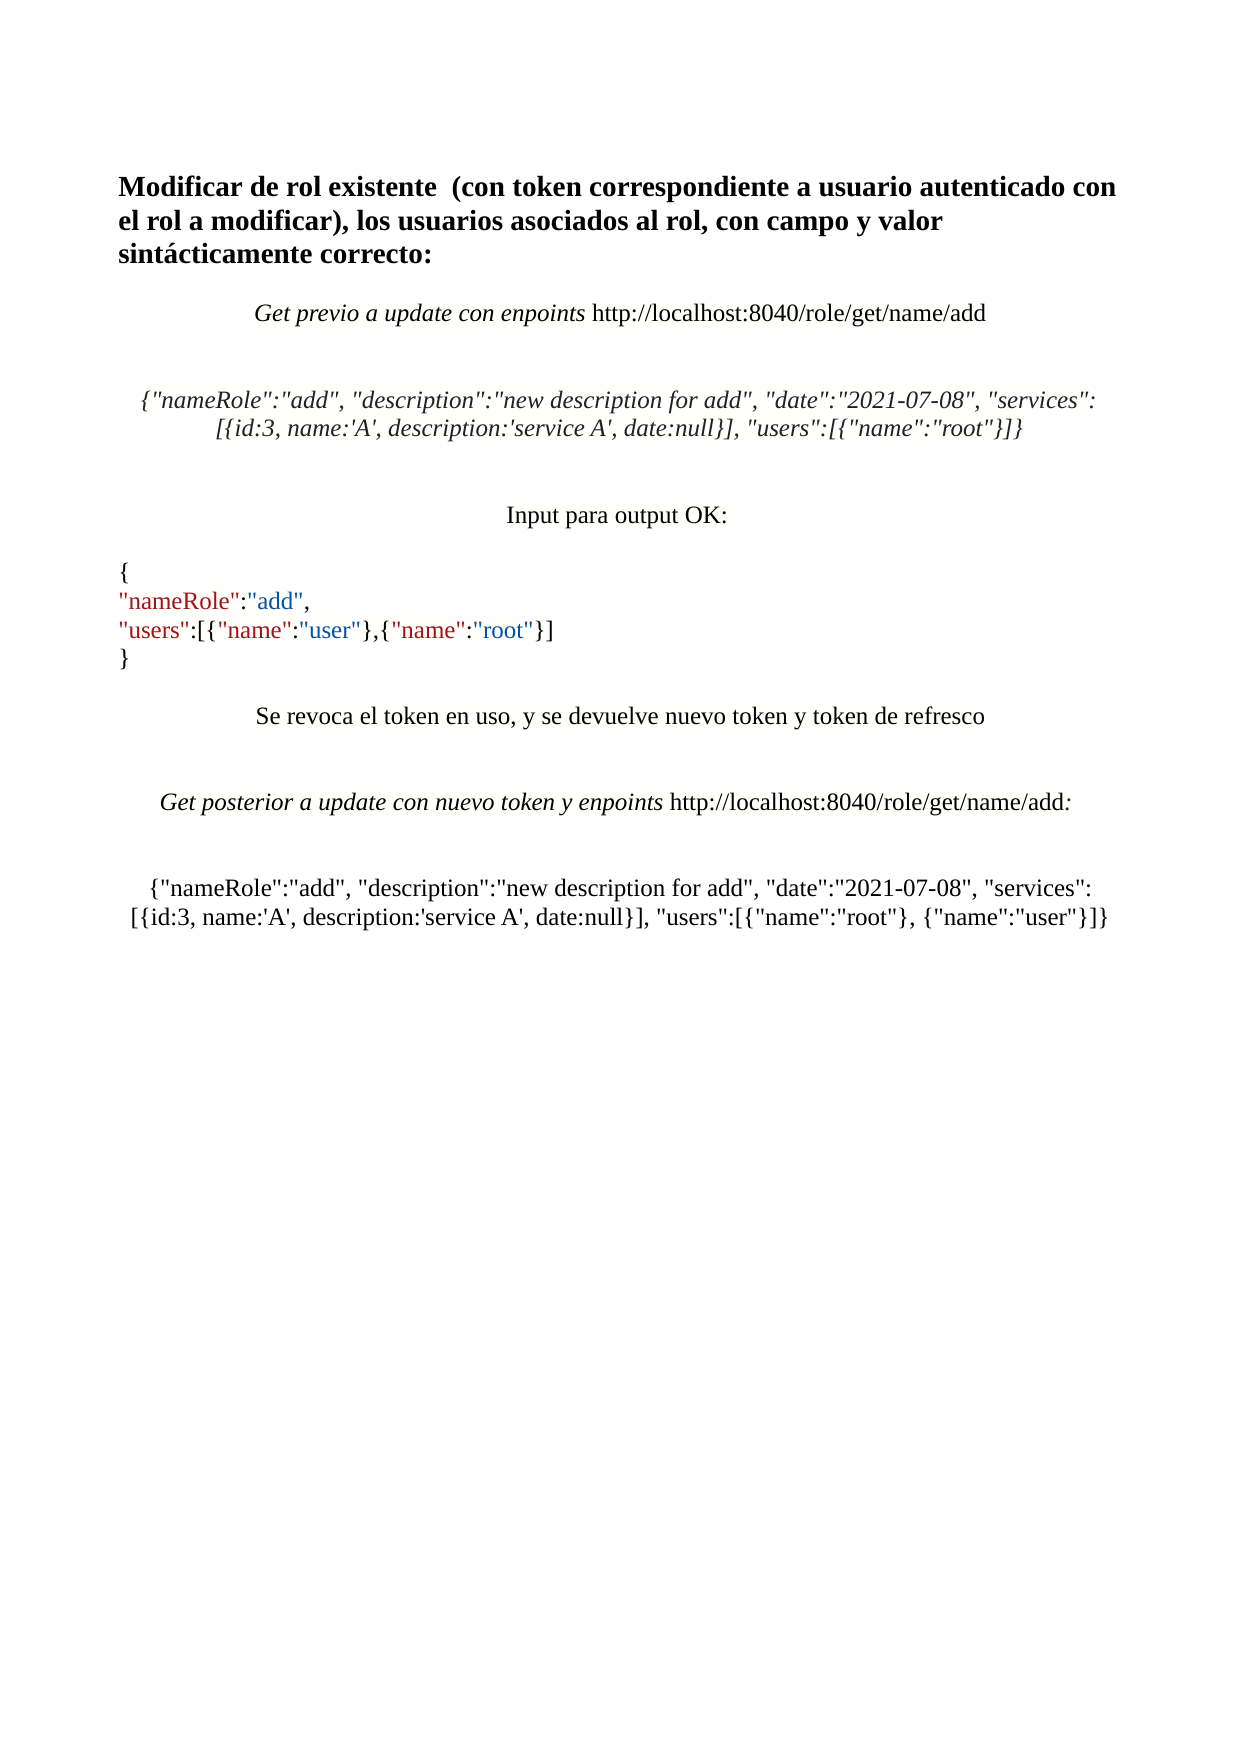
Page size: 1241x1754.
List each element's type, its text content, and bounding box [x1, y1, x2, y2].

text { [118, 557, 1122, 586]
text "users":[{"name":"user"},{"name":"root"}] [118, 615, 1122, 643]
text Input para output OK: [118, 500, 1122, 528]
text {"nameRole":"add", "description":"new description for add", "date":"2021-07-08", "services":[{id:3, name:'A', description:'service A', date:null}], "users":[{"name":"root"}]} [118, 385, 1122, 442]
text Get previo a update con enpoints http://localhost:8040/role/get/name/add [118, 298, 1122, 327]
text {"nameRole":"add", "description":"new description for add", "date":"2021-07-08", "services":[{id:3, name:'A', description:'service A', date:null}], "users":[{"name":"root"}, {"name":"user"}]} [118, 873, 1122, 931]
text Get posterior a update con nuevo token y enpoints http://localhost:8040/role/get/name/add: [118, 787, 1122, 816]
text Se revoca el token en uso, y se devuelve nuevo token y token de refresco [118, 701, 1122, 730]
text Modificar de rol existente (con token correspondiente a usuario autenticado con el rol a modificar), los usuarios asociados al rol, con campo y valor sintácticamente correcto: [118, 169, 1122, 270]
text "nameRole":"add", [118, 586, 1122, 615]
text } [118, 643, 1122, 672]
